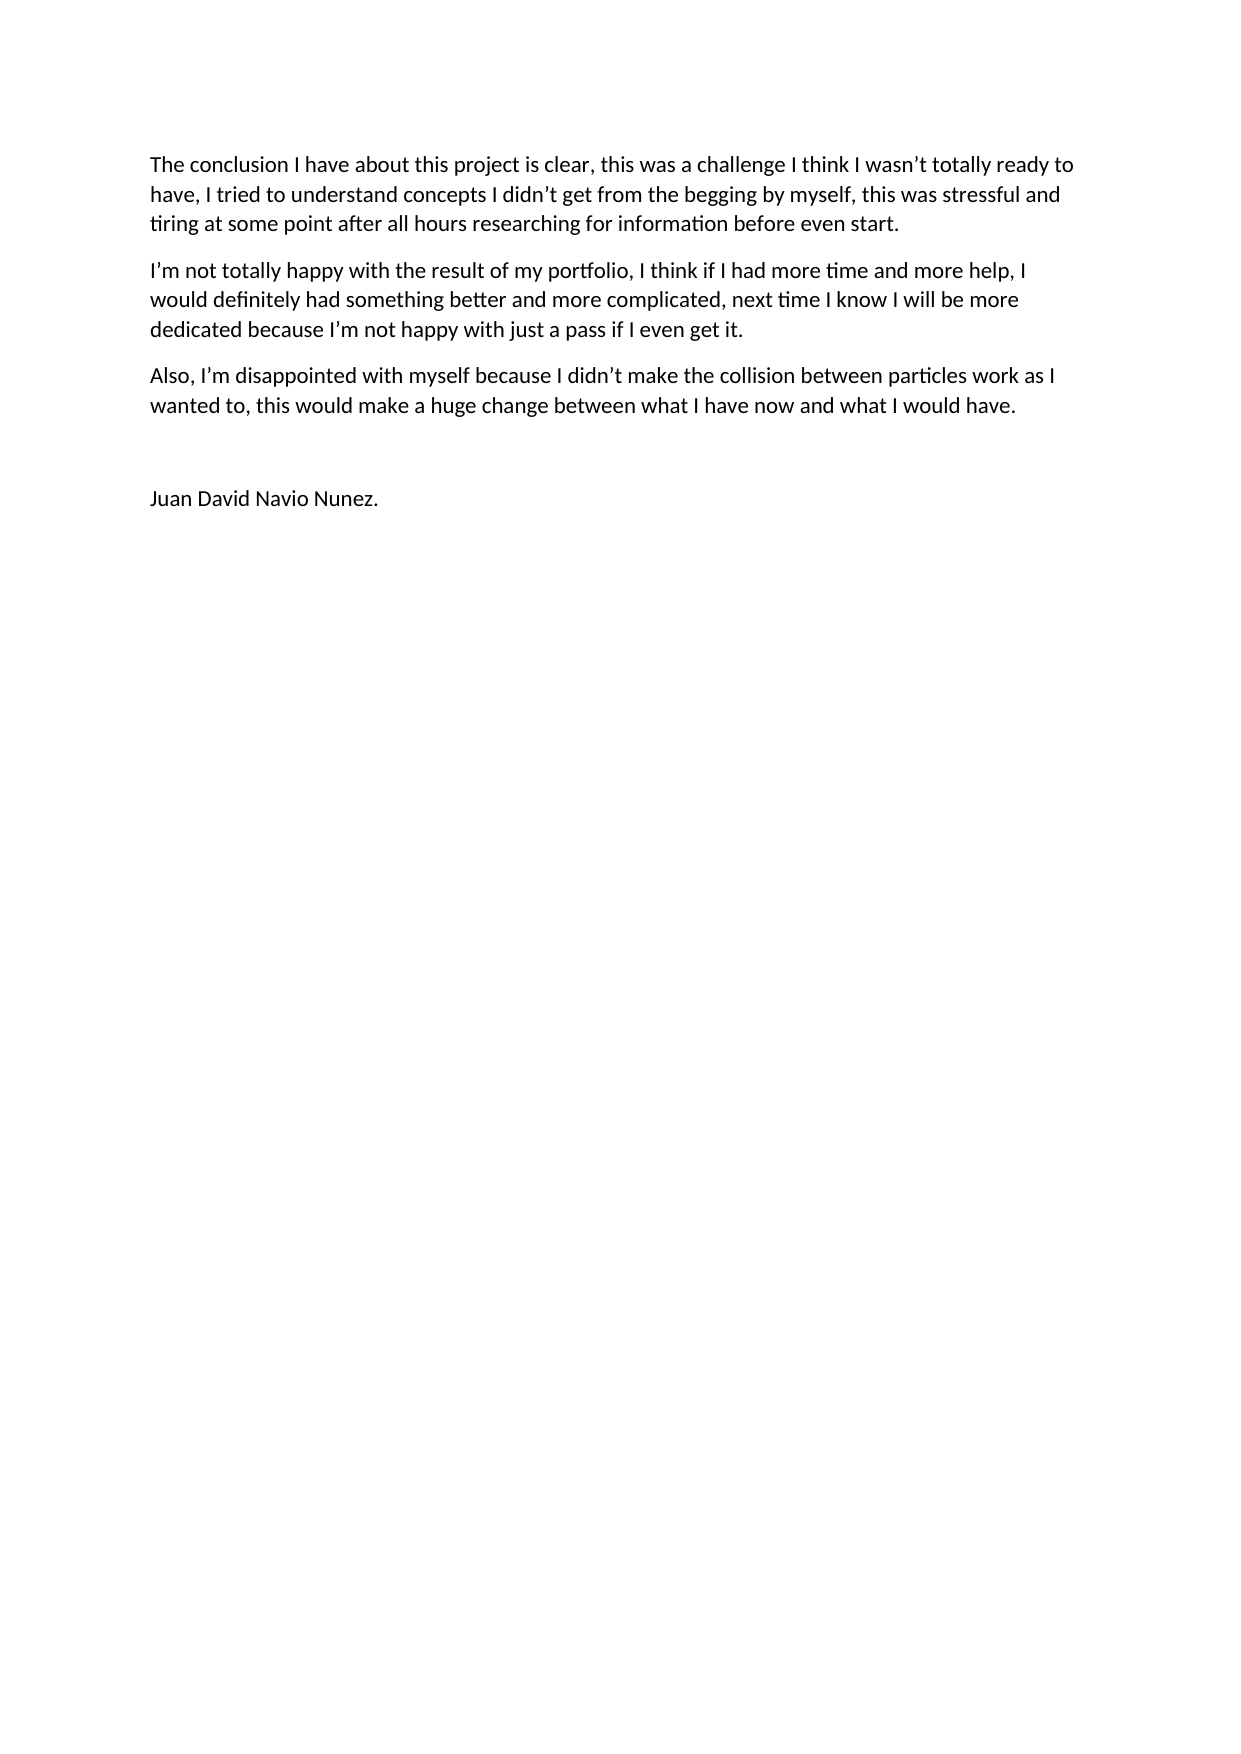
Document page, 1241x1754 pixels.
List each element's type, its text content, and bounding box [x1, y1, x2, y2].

text Also, I’m disappointed with myself because I didn’t make the collision between particles work as I wanted to, this would make a huge change between what I have now and what I would have. [150, 361, 1090, 419]
text Juan David Navio Nunez. [150, 484, 1090, 512]
text The conclusion I have about this project is clear, this was a challenge I think I wasn’t totally ready to have, I tried to understand concepts I didn’t get from the begging by myself, this was stressful and tiring at some point after all hours researching for information before even start. [150, 150, 1090, 237]
text I’m not totally happy with the result of my portfolio, I think if I had more time and more help, I would definitely had something better and more complicated, next time I know I will be more dedicated because I’m not happy with just a pass if I even get it. [150, 256, 1090, 343]
